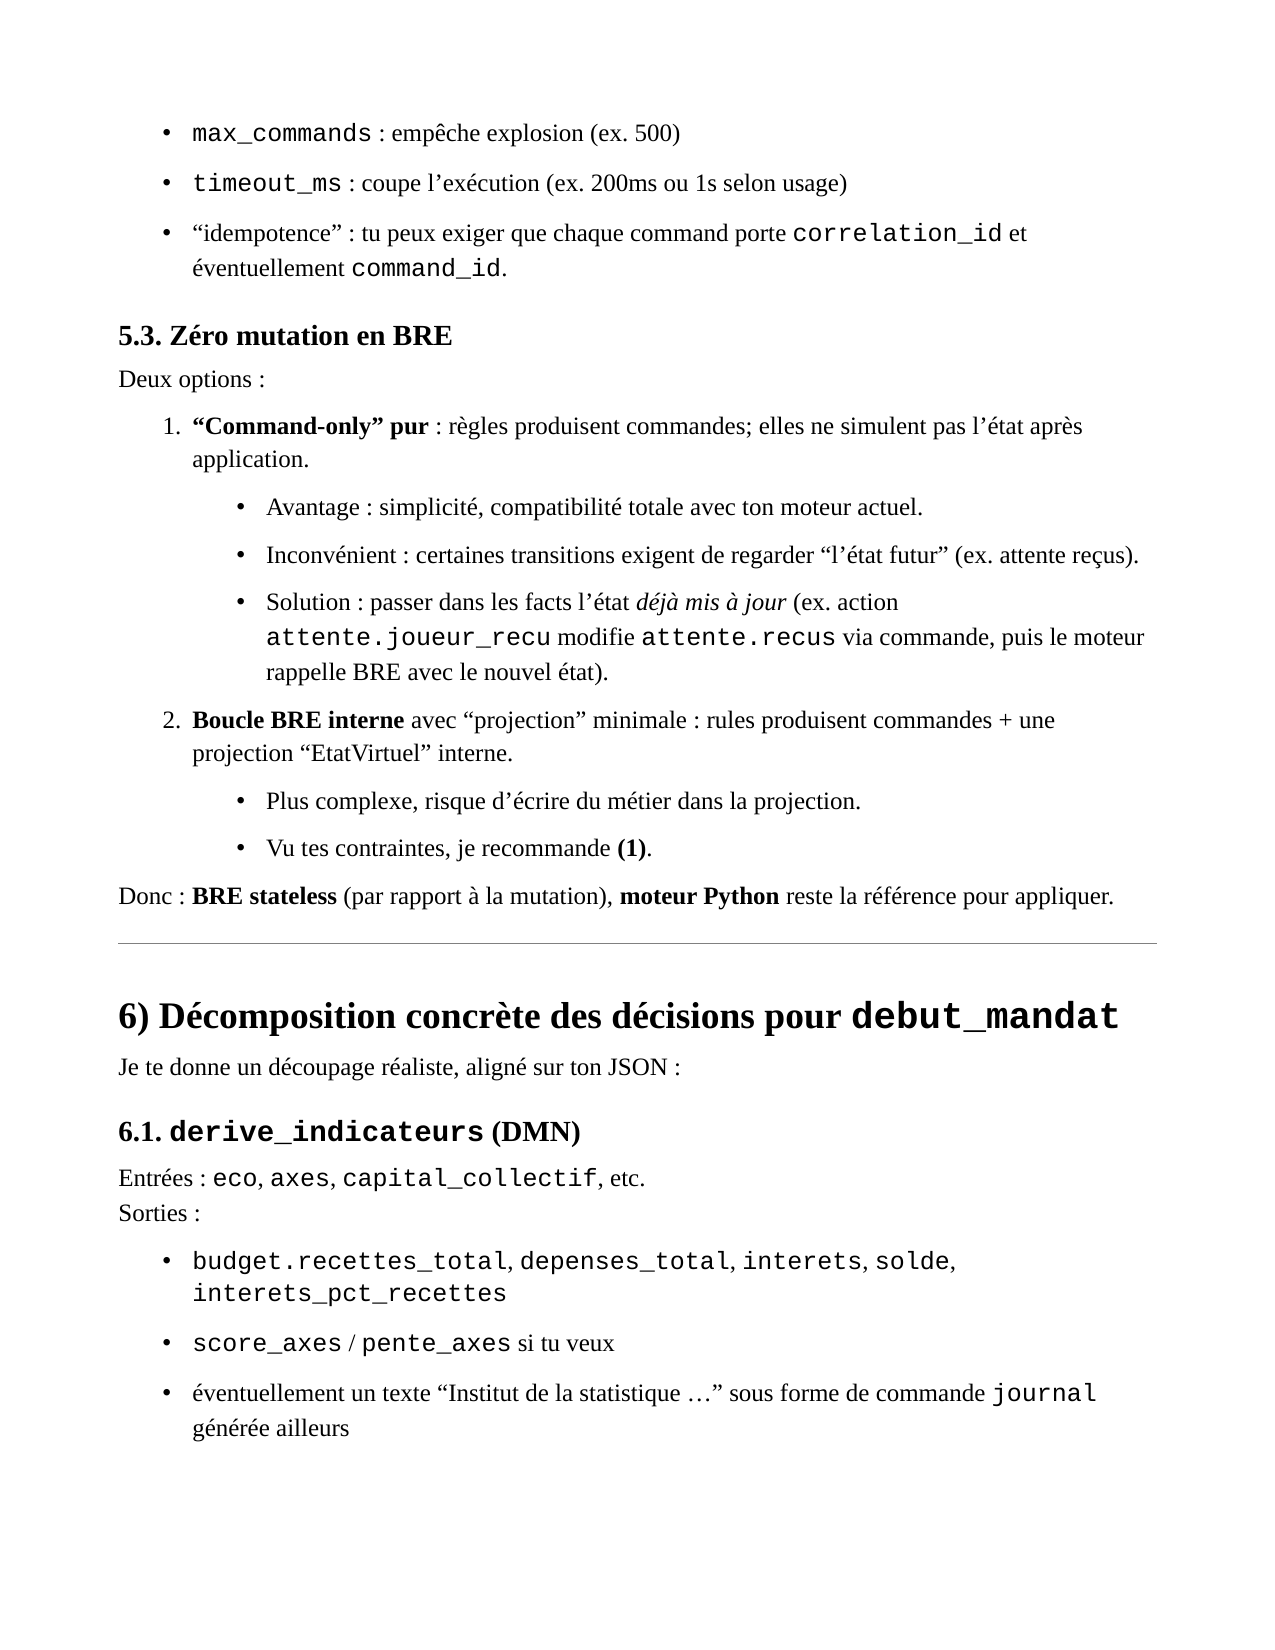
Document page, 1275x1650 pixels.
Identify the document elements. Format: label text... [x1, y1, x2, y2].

subtitle 6) Décomposition concrète des décisions pour debut_mandat [118, 994, 1157, 1040]
list Avantage : simplicité, compatibilité totale avec ton moteur actuel. [236, 492, 1157, 521]
list timeout_ms : coupe l’exécution (ex. 200ms ou 1s selon usage) [162, 168, 1157, 199]
text Donc : BRE stateless (par rapport à la mutation), moteur Python reste la référence pour appliquer. [118, 881, 1157, 910]
text Deux options : [118, 364, 1157, 393]
list max_commands : empêche explosion (ex. 500) [162, 118, 1157, 149]
list budget.recettes_total, depenses_total, interets, solde, interets_pct_recettes [162, 1246, 1157, 1309]
list Inconvénient : certaines transitions exigent de regarder “l’état futur” (ex. attente reçus). [236, 540, 1157, 568]
list “Command-only” pur : règles produisent commandes; elles ne simulent pas l’état après application. [162, 411, 1157, 473]
list “idempotence” : tu peux exiger que chaque command porte correlation_id et éventuellement command_id. [162, 218, 1157, 284]
list éventuellement un texte “Institut de la statistique …” sous forme de commande journal générée ailleurs [162, 1378, 1157, 1442]
subtitle 5.3. Zéro mutation en BRE [118, 318, 1157, 351]
subtitle 6.1. derive_indicateurs (DMN) [118, 1114, 1157, 1151]
list score_axes / pente_axes si tu veux [162, 1328, 1157, 1359]
text Je te donne un découpage réaliste, aligné sur ton JSON : [118, 1052, 1157, 1081]
list Vu tes contraintes, je recommande (1). [236, 833, 1157, 862]
list Solution : passer dans les facts l’état déjà mis à jour (ex. action attente.joueur_recu modifie attente.recus via commande, puis le moteur rappelle BRE avec le nouvel état). [236, 587, 1157, 686]
text Entrées : eco, axes, capital_collectif, etc. Sorties : [118, 1163, 1157, 1227]
list Boucle BRE interne avec “projection” minimale : rules produisent commandes + une projection “EtatVirtuel” interne. [162, 705, 1157, 767]
list Plus complexe, risque d’écrire du métier dans la projection. [236, 786, 1157, 814]
